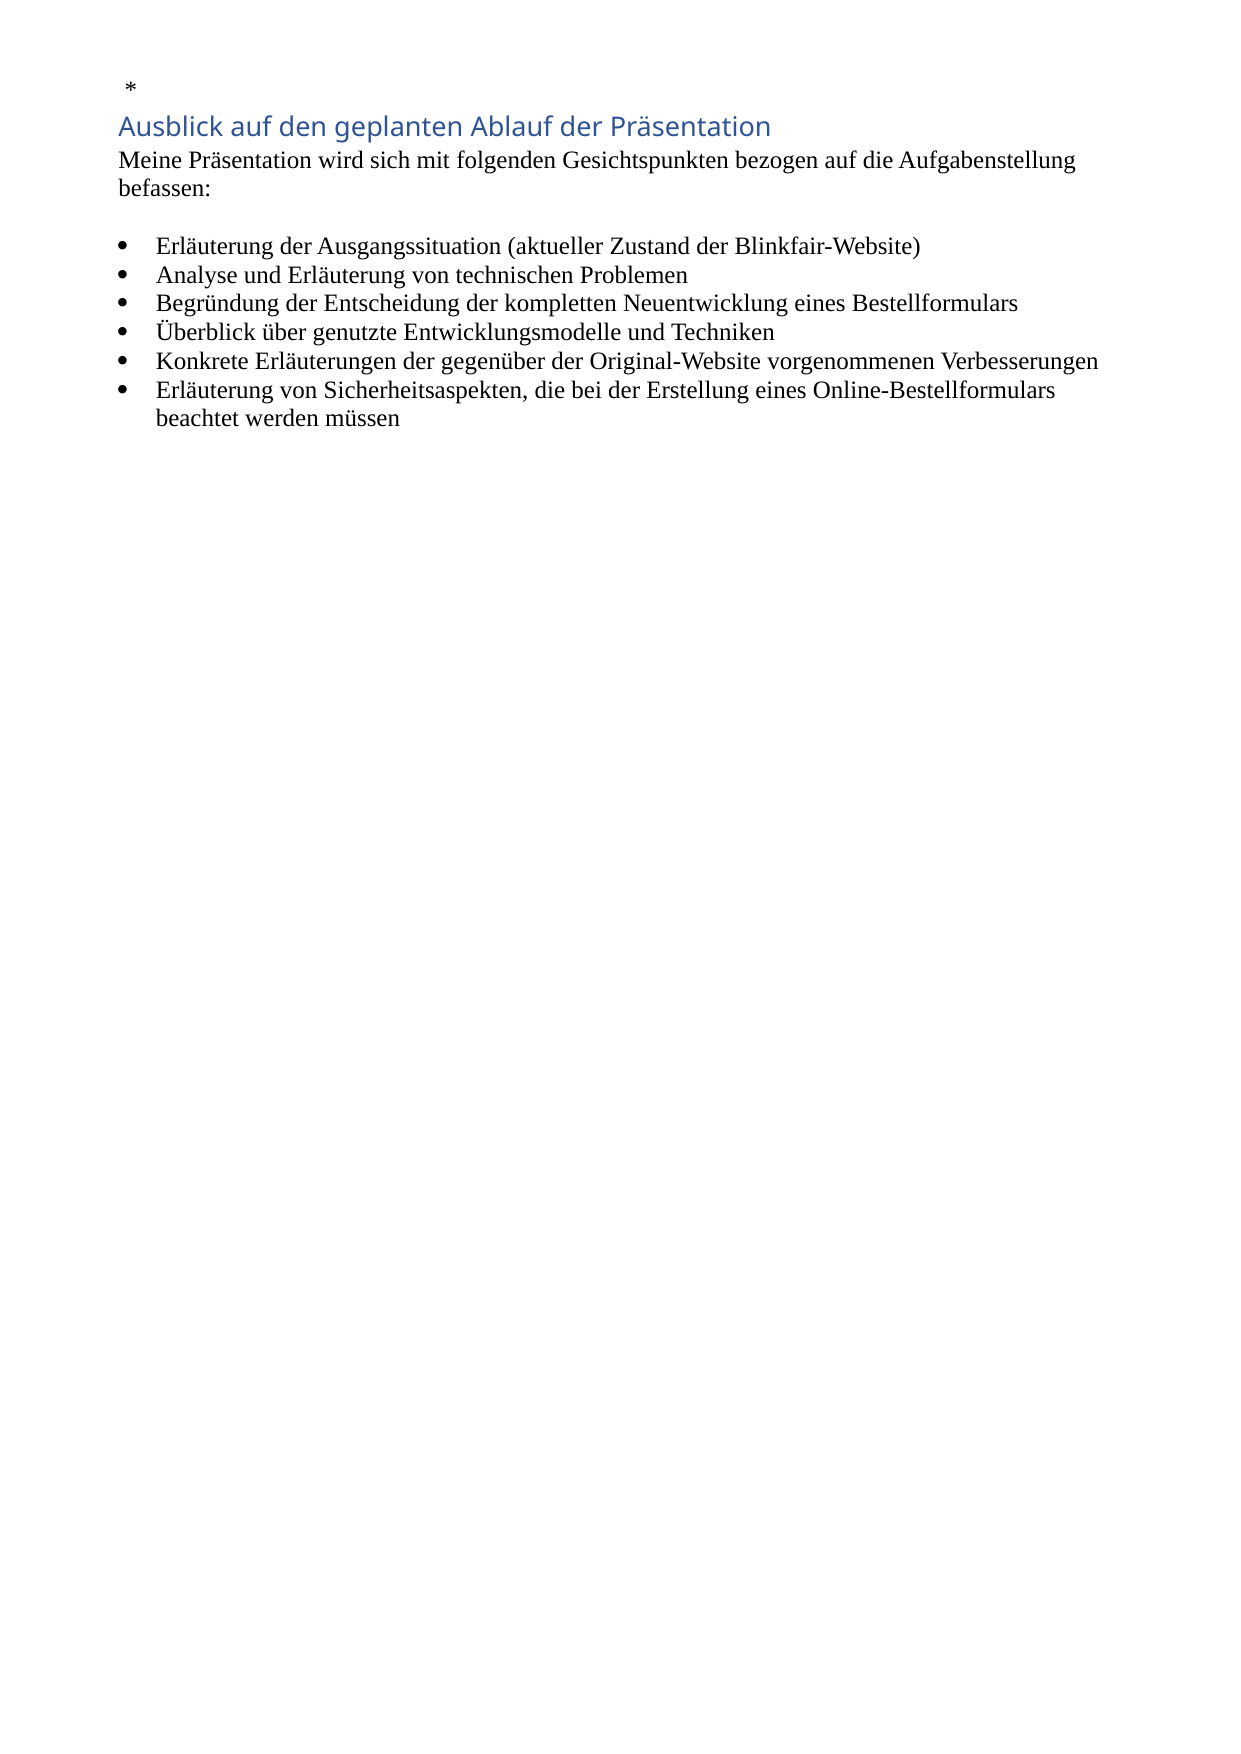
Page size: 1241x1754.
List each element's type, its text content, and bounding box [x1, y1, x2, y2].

text * [118, 75, 1122, 104]
list Begründung der Entscheidung der kompletten Neuentwicklung eines Bestellformulars [118, 288, 1122, 317]
list Überblick über genutzte Entwicklungsmodelle und Techniken [118, 317, 1122, 346]
list Erläuterung von Sicherheitsaspekten, die bei der Erstellung eines Online-Bestellformulars beachtet werden müssen [118, 375, 1122, 432]
text Meine Präsentation wird sich mit folgenden Gesichtspunkten bezogen auf die Aufgabenstellung befassen: [118, 145, 1122, 202]
list Konkrete Erläuterungen der gegenüber der Original-Website vorgenommenen Verbesserungen [118, 346, 1122, 375]
list Erläuterung der Ausgangssituation (aktueller Zustand der Blinkfair-Website) [118, 231, 1122, 260]
subtitle Ausblick auf den geplanten Ablauf der Präsentation [118, 108, 1122, 145]
list Analyse und Erläuterung von technischen Problemen [118, 260, 1122, 288]
